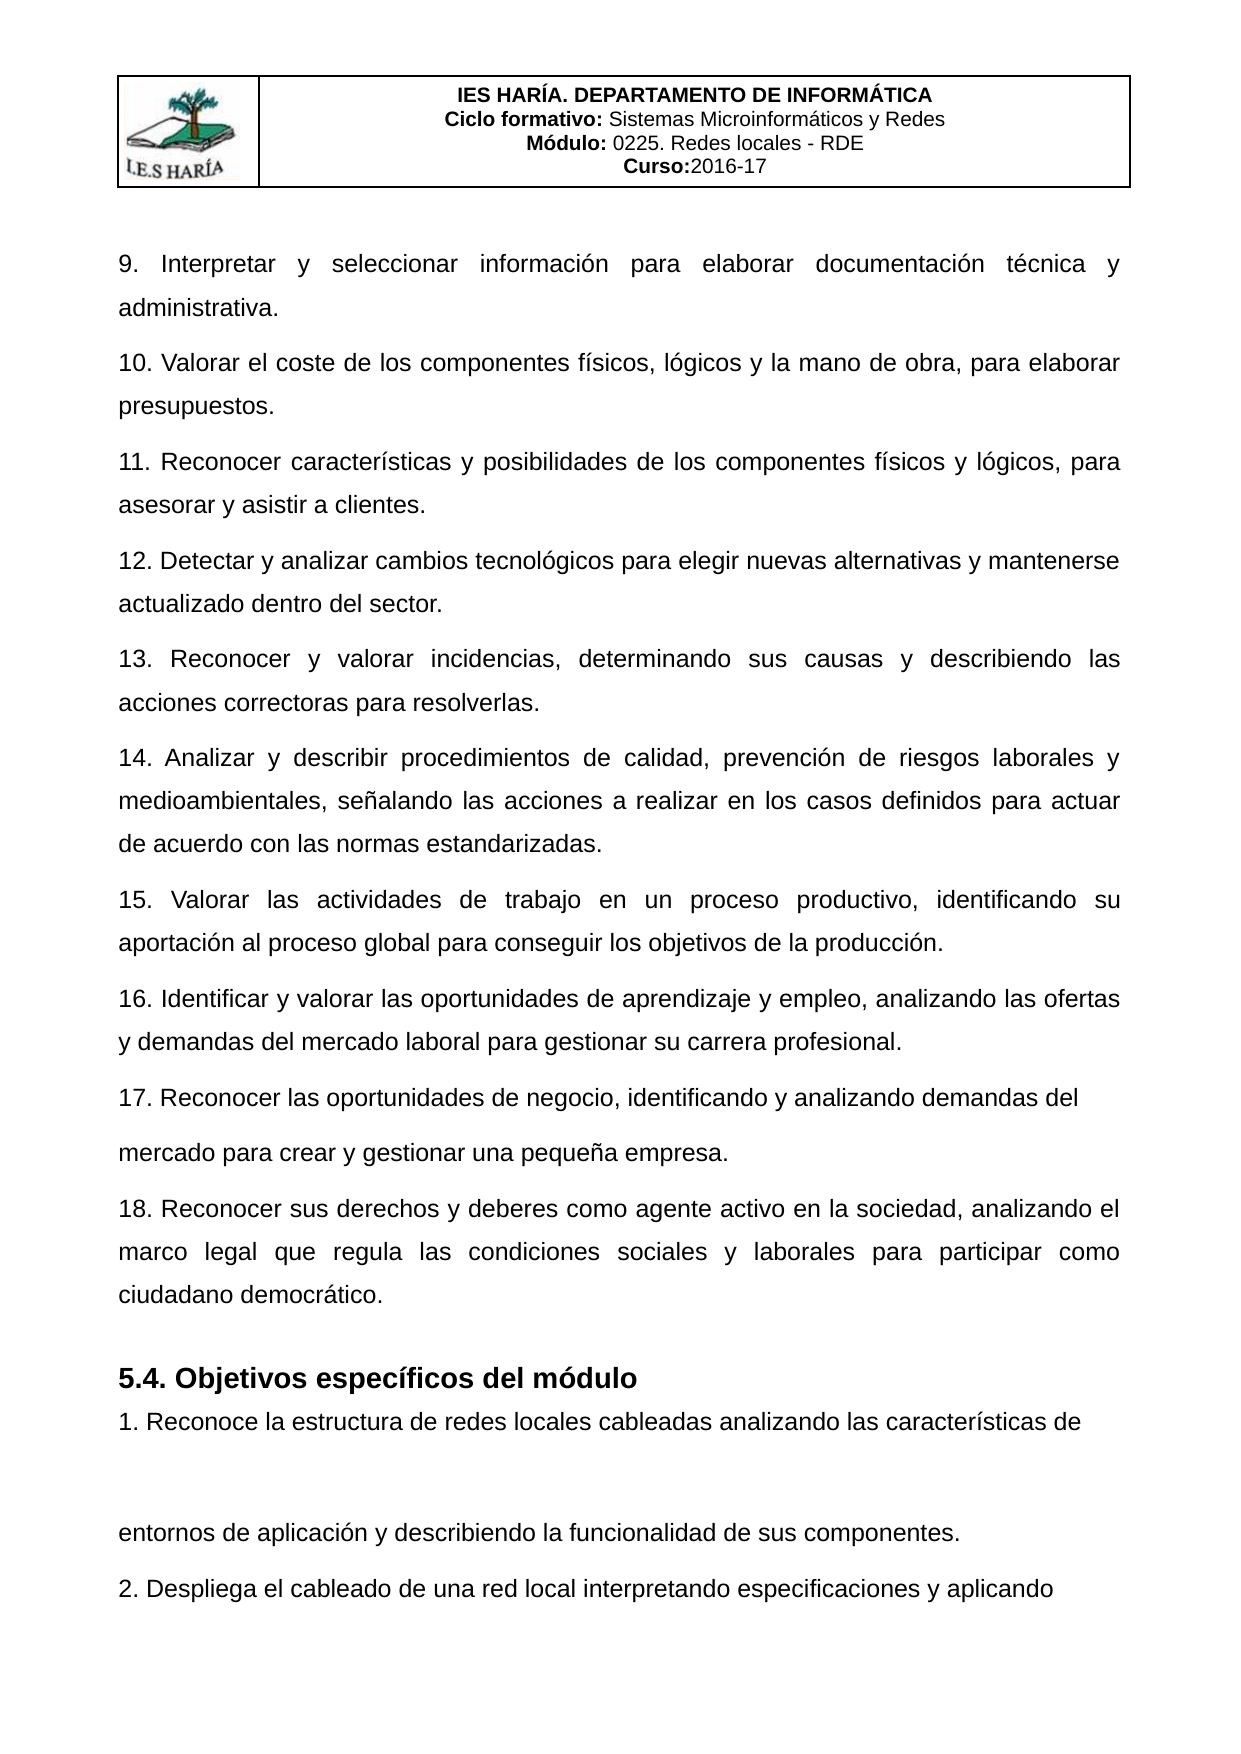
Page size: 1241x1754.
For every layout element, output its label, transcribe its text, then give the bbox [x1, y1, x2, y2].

text 14. Analizar y describir procedimientos de calidad, prevención de riesgos laborales y medioambientales, señalando las acciones a realizar en los casos definidos para actuar de acuerdo con las normas estandarizadas. [118, 743, 1122, 858]
text 12. Detectar y analizar cambios tecnológicos para elegir nuevas alternativas y mantenerse actualizado dentro del sector. [118, 546, 1122, 618]
text 10. Valorar el coste de los componentes físicos, lógicos y la mano de obra, para elaborar presupuestos. [118, 348, 1122, 420]
text mercado para crear y gestionar una pequeña empresa. [118, 1138, 1122, 1167]
text 2. Despliega el cableado de una red local interpretando especificaciones y aplicando [118, 1574, 1122, 1602]
text 1. Reconoce la estructura de redes locales cableadas analizando las características de [118, 1407, 1122, 1436]
text 16. Identificar y valorar las oportunidades de aprendizaje y empleo, analizando las ofertas y demandas del mercado laboral para gestionar su carrera profesional. [118, 984, 1122, 1056]
subtitle 5.4. Objetivos específicos del módulo [118, 1361, 1122, 1394]
text 18. Reconocer sus derechos y deberes como agente activo en la sociedad, analizando el marco legal que regula las condiciones sociales y laborales para participar como ciudadano democrático. [118, 1194, 1122, 1309]
text entornos de aplicación y describiendo la funcionalidad de sus componentes. [118, 1518, 1122, 1547]
text 11. Reconocer características y posibilidades de los componentes físicos y lógicos, para asesorar y asistir a clientes. [118, 447, 1122, 519]
picture [123, 82, 241, 180]
text 9. Interpretar y seleccionar información para elaborar documentación técnica y administrativa. [118, 249, 1122, 321]
text 15. Valorar las actividades de trabajo en un proceso productivo, identificando su aportación al proceso global para conseguir los objetivos de la producción. [118, 885, 1122, 957]
text 13. Reconocer y valorar incidencias, determinando sus causas y describiendo las acciones correctoras para resolverlas. [118, 644, 1122, 716]
text 17. Reconocer las oportunidades de negocio, identificando y analizando demandas del [118, 1083, 1122, 1111]
